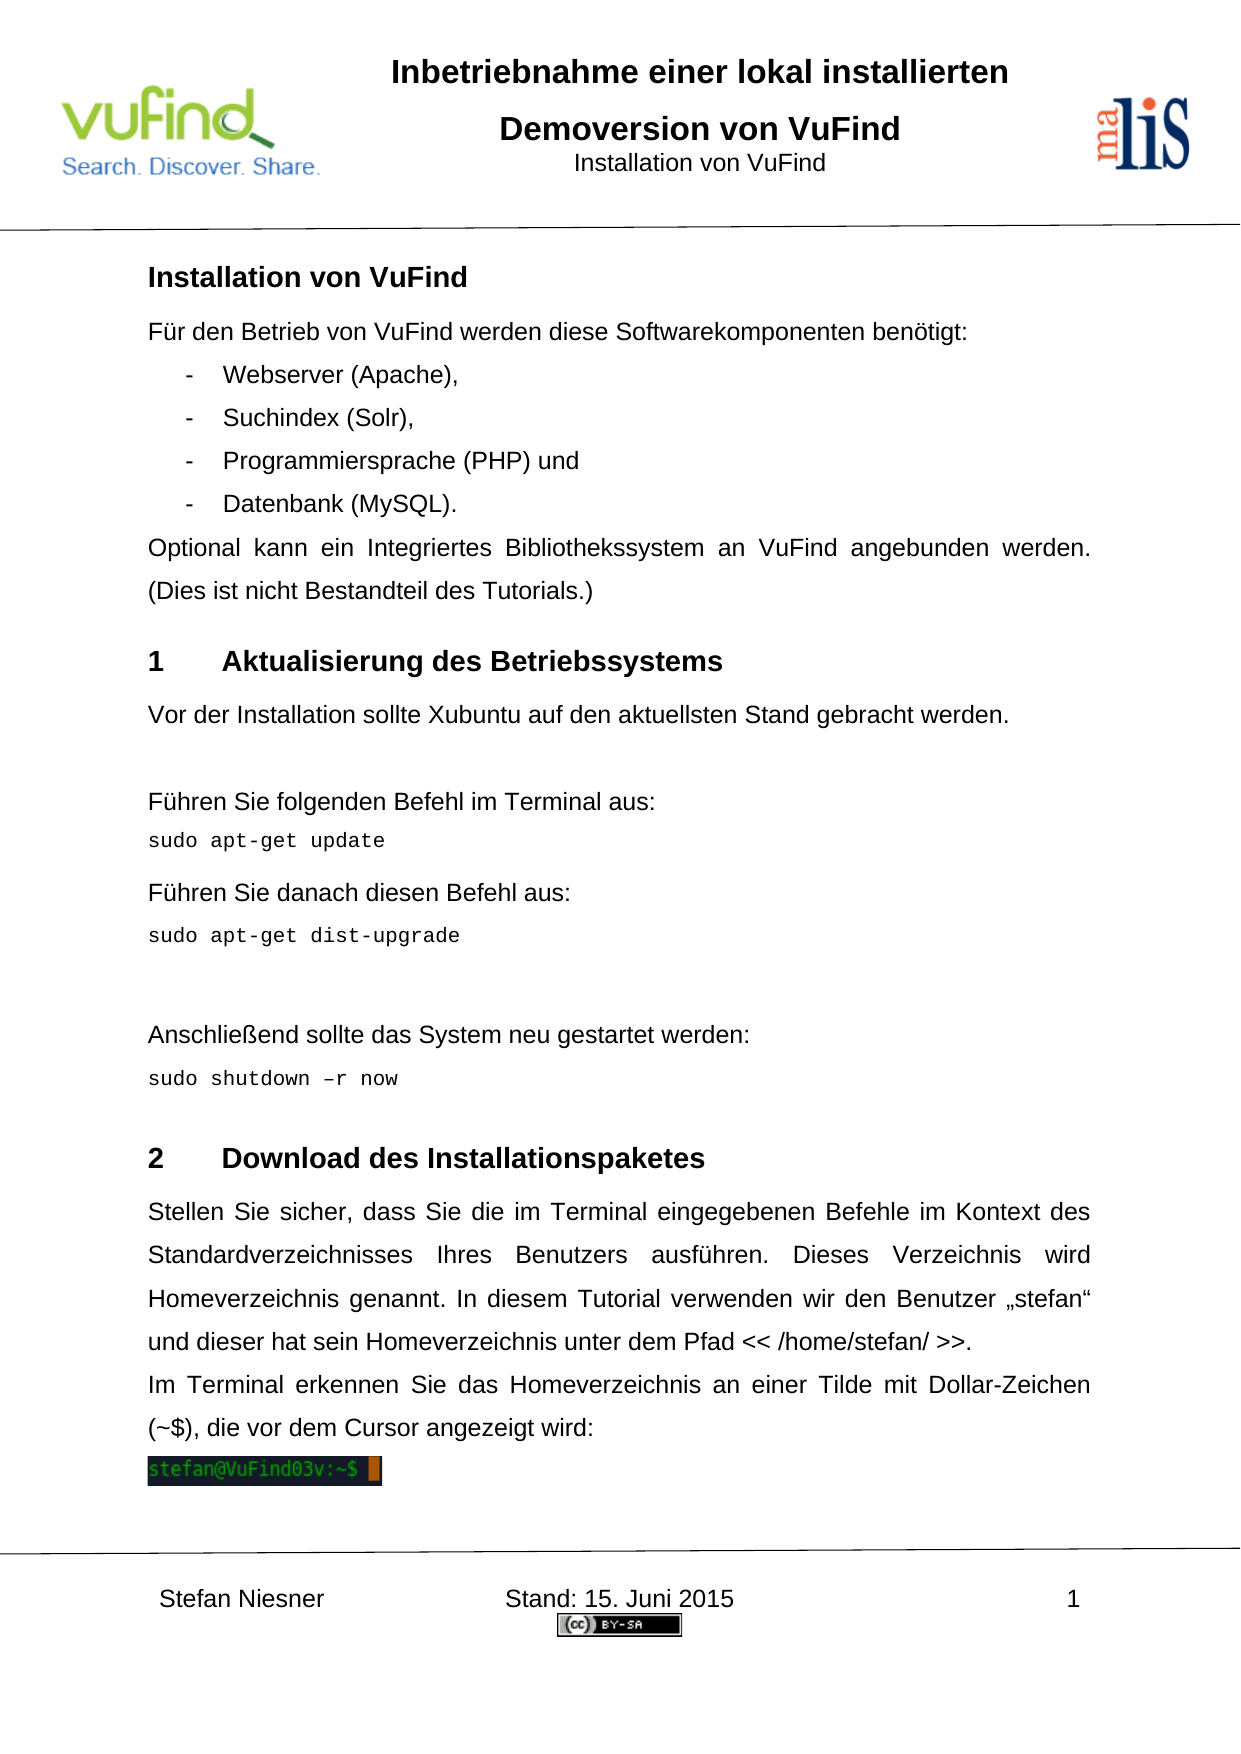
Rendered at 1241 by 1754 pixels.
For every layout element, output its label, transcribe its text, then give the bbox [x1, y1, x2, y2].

text Im Terminal erkennen Sie das Homeverzeichnis an einer Tilde mit Dollar-Zeichen (~$), die vor dem Cursor angezeigt wird: [148, 1370, 1092, 1442]
text sudo apt-get update [148, 830, 1092, 853]
text sudo shutdown –r now [148, 1068, 1092, 1091]
list Datenbank (MySQL). [185, 489, 1092, 518]
text Führen Sie folgenden Befehl im Terminal aus: [148, 787, 1092, 815]
list Webserver (Apache), [185, 360, 1092, 389]
picture [147, 1456, 383, 1486]
text Für den Betrieb von VuFind werden diese Softwarekomponenten benötigt: [148, 317, 1092, 346]
text Stellen Sie sicher, dass Sie die im Terminal eingegebenen Befehle im Kontext des Standardverzeichnisses Ihres Benutzers ausführen. Dieses Verzeichnis wird Homeverzeichnis genannt. In diesem Tutorial verwenden wir den Benutzer „stefan“ und dieser hat sein Homeverzeichnis unter dem Pfad << /home/stefan/ >>. [148, 1197, 1092, 1355]
text Vor der Installation sollte Xubuntu auf den aktuellsten Stand gebracht werden. [148, 700, 1092, 729]
subtitle Aktualisierung des Betriebssystems [148, 644, 1092, 677]
picture [1092, 81, 1193, 181]
text Führen Sie danach diesen Befehl aus: [148, 878, 1092, 906]
picture [59, 81, 325, 183]
list Suchindex (Solr), [185, 403, 1092, 432]
text Anschließend sollte das System neu gestartet werden: [148, 1020, 1092, 1049]
text sudo apt-get dist-upgrade [148, 925, 1092, 949]
subtitle Download des Installationspaketes [148, 1141, 1092, 1174]
text Installation von VuFind [148, 260, 1092, 294]
picture [557, 1613, 683, 1637]
text Optional kann ein Integriertes Bibliothekssystem an VuFind angebunden werden. (Dies ist nicht Bestandteil des Tutorials.) [148, 533, 1092, 604]
list Programmiersprache (PHP) und [185, 446, 1092, 475]
